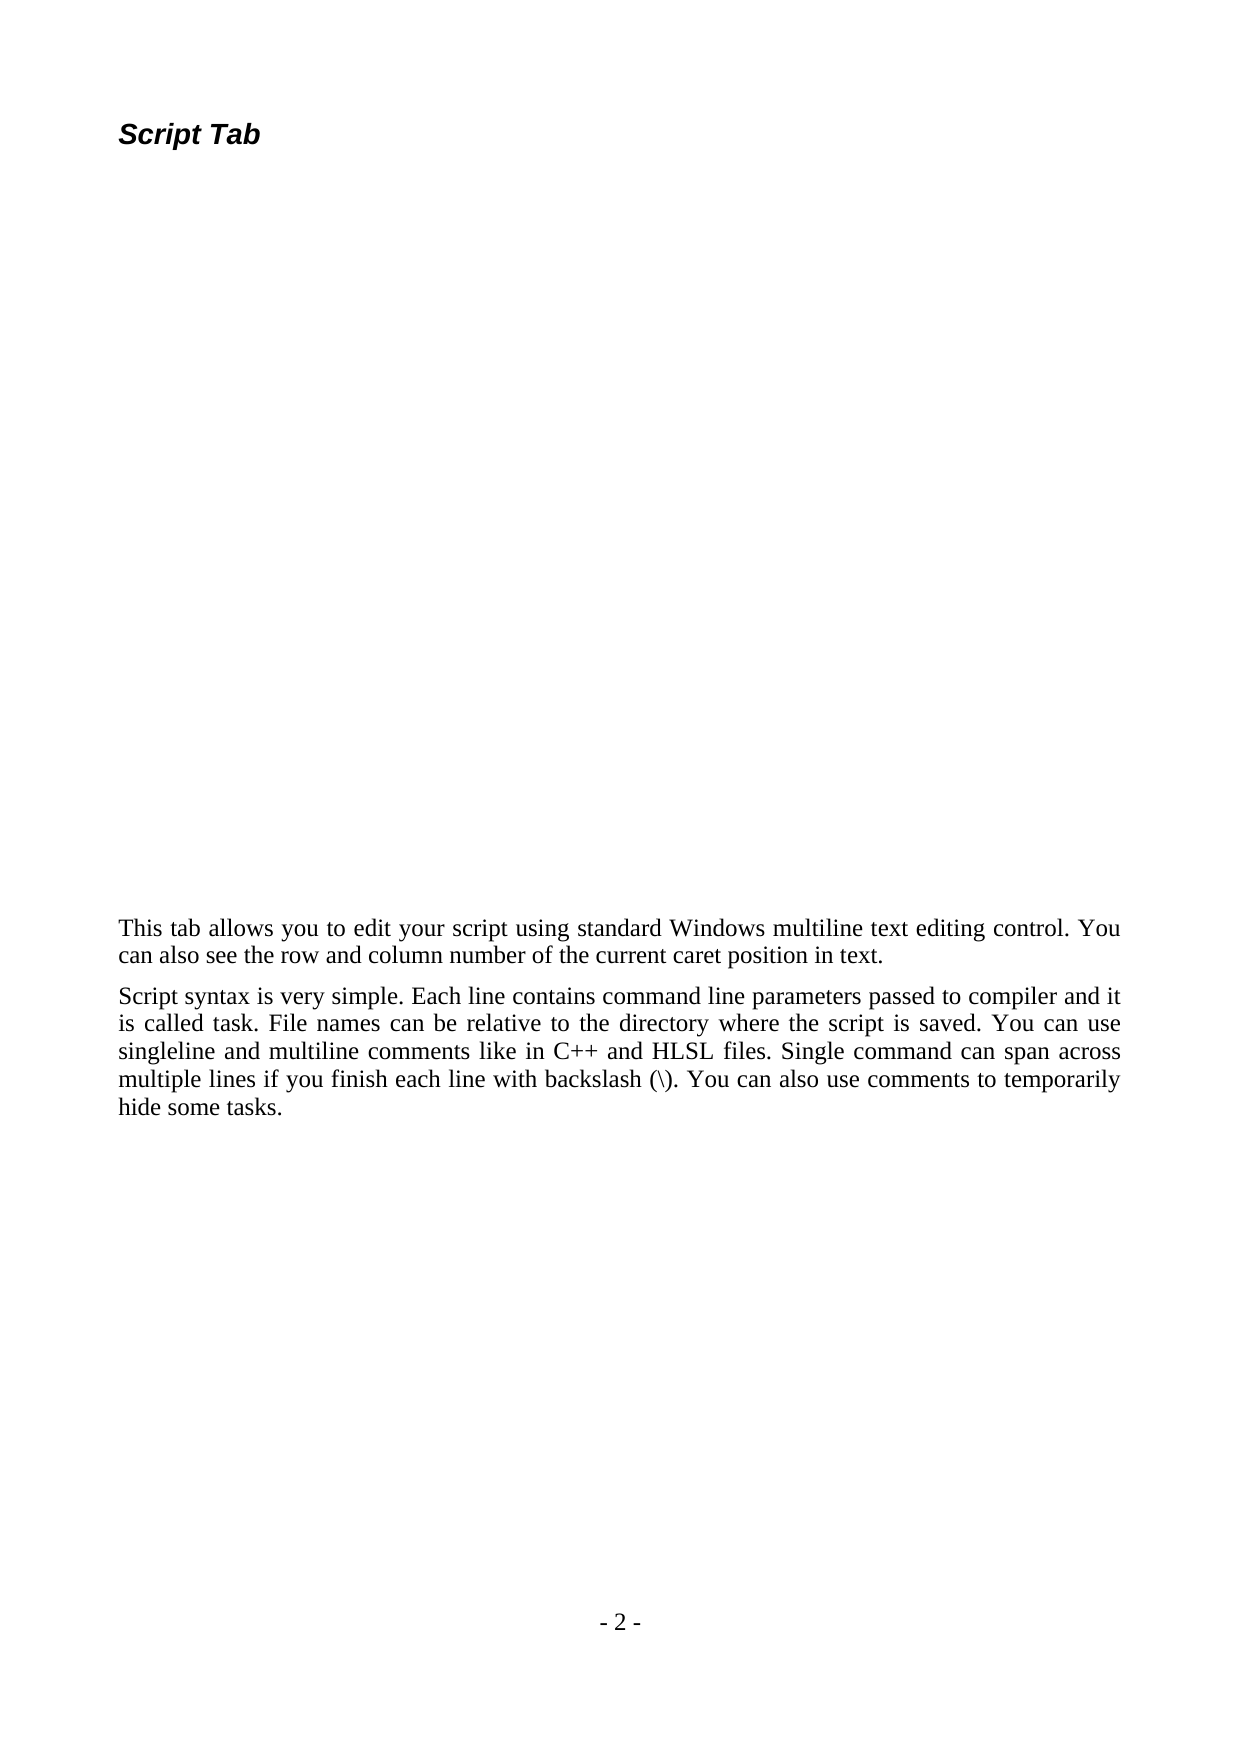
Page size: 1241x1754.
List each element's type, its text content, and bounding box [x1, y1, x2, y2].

text Script syntax is very simple. Each line contains command line parameters passed to compiler and it is called task. File names can be relative to the directory where the script is saved. You can use singleline and multiline comments like in C++ and HLSL files. Single command can span across multiple lines if you finish each line with backslash (\). You can also use comments to temporarily hide some tasks. [118, 982, 1122, 1120]
text This tab allows you to edit your script using standard Windows multiline text editing control. You can also see the row and column number of the current caret position in text. [118, 914, 1122, 969]
subtitle Script Tab [118, 118, 1122, 151]
